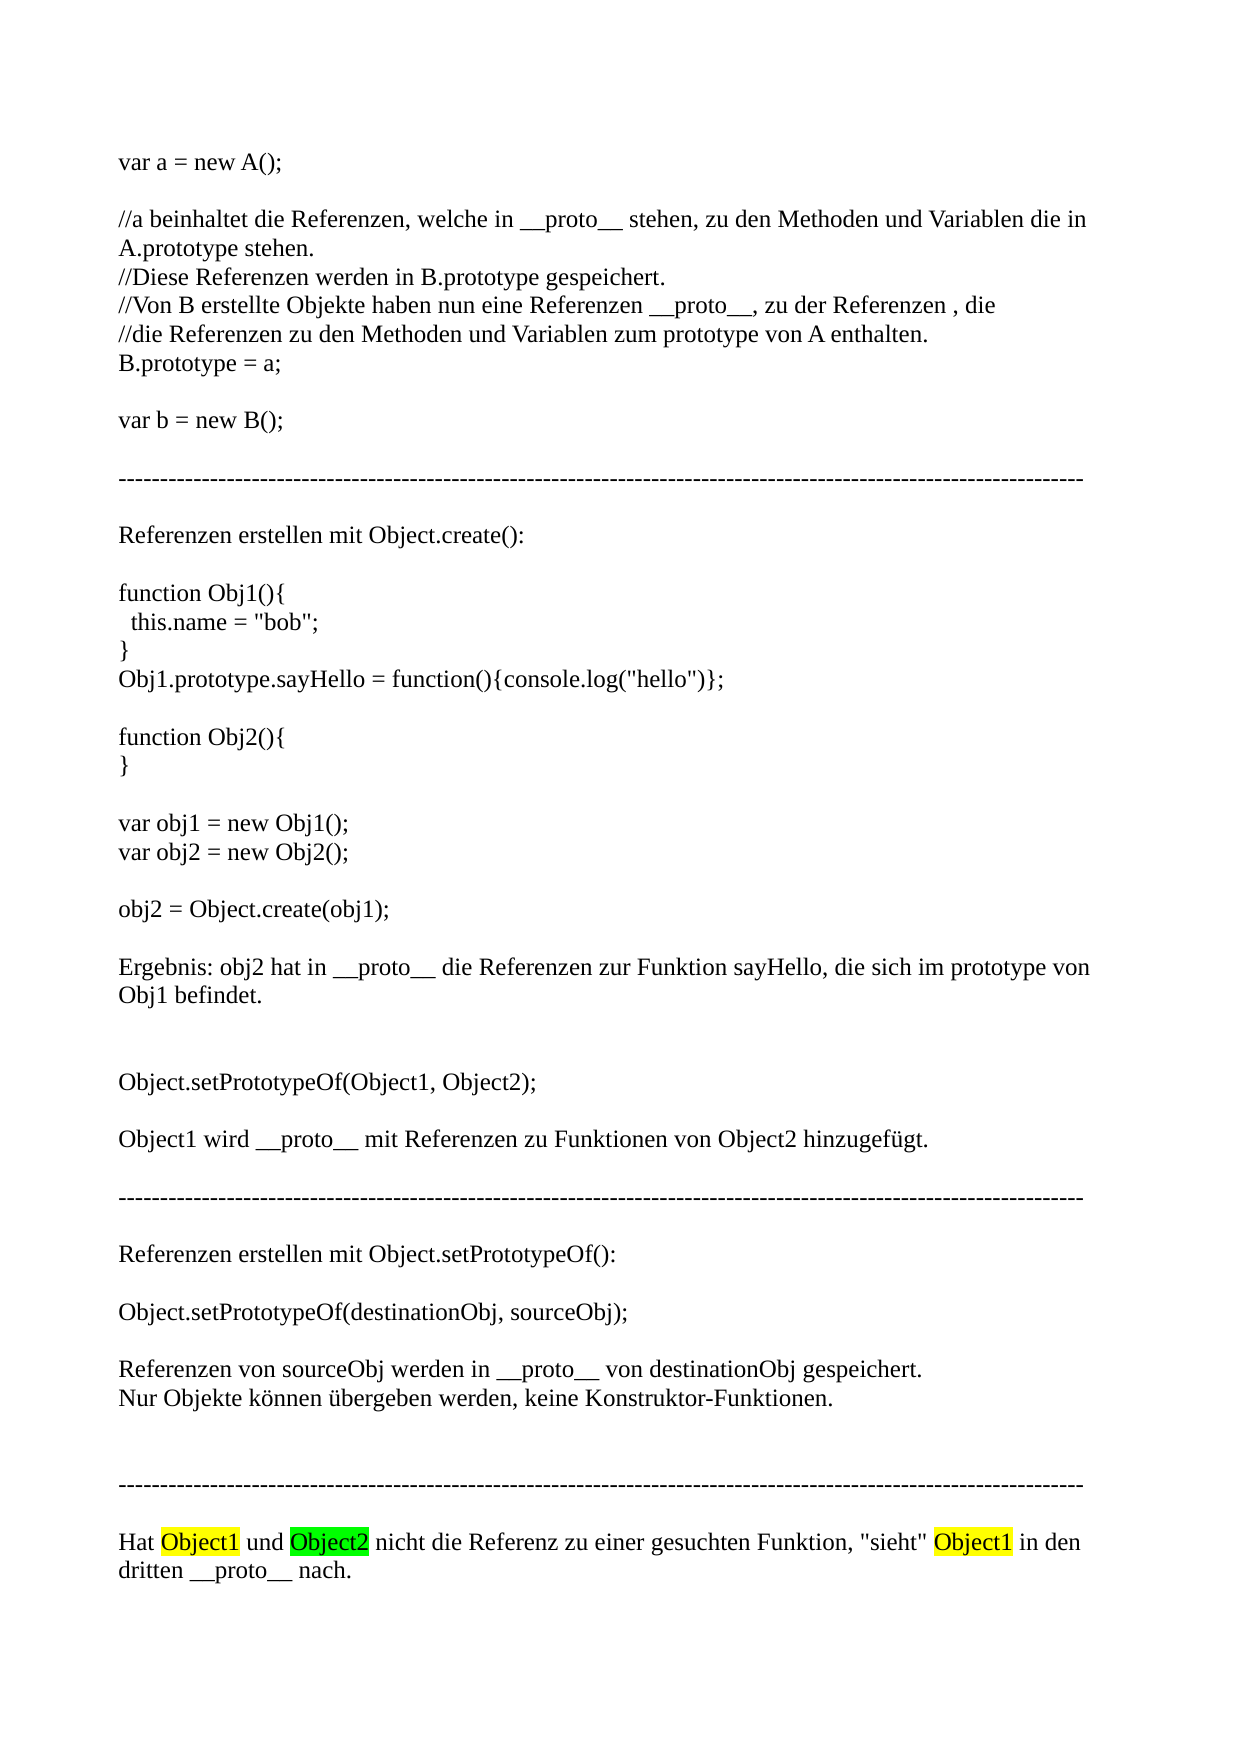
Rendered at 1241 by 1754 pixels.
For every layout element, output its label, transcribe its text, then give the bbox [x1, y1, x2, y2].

text Ergebnis: obj2 hat in __proto__ die Referenzen zur Funktion sayHello, die sich im prototype von Obj1 befindet. [118, 952, 1122, 1009]
text //die Referenzen zu den Methoden und Variablen zum prototype von A enthalten. [118, 319, 1122, 348]
text Referenzen von sourceObj werden in __proto__ von destinationObj gespeichert. [118, 1354, 1122, 1383]
text //a beinhaltet die Referenzen, welche in __proto__ stehen, zu den Methoden und Variablen die in A.prototype stehen. [118, 204, 1122, 262]
text Nur Objekte können übergeben werden, keine Konstruktor-Funktionen. [118, 1383, 1122, 1412]
text Obj1.prototype.sayHello = function(){console.log("hello")}; [118, 664, 1122, 693]
text this.name = "bob"; [118, 607, 1122, 636]
text var obj1 = new Obj1(); [118, 808, 1122, 837]
text Object1 wird __proto__ mit Referenzen zu Funktionen von Object2 hinzugefügt. [118, 1124, 1122, 1153]
text function Obj1(){ [118, 578, 1122, 607]
text //Diese Referenzen werden in B.prototype gespeichert. [118, 262, 1122, 291]
text Referenzen erstellen mit Object.setPrototypeOf(): [118, 1239, 1122, 1268]
text Hat Object1 und Object2 nicht die Referenz zu einer gesuchten Funktion, "sieht" Object1 in den dritten __proto__ nach. [118, 1527, 1122, 1584]
text obj2 = Object.create(obj1); [118, 894, 1122, 923]
text var a = new A(); [118, 147, 1122, 176]
text -------------------------------------------------------------------------------------------------------------------- [118, 463, 1122, 492]
text Object.setPrototypeOf(destinationObj, sourceObj); [118, 1297, 1122, 1326]
text Object.setPrototypeOf(Object1, Object2); [118, 1067, 1122, 1096]
text } [118, 636, 1122, 664]
text -------------------------------------------------------------------------------------------------------------------- [118, 1469, 1122, 1498]
text var b = new B(); [118, 406, 1122, 434]
text Referenzen erstellen mit Object.create(): [118, 521, 1122, 549]
text -------------------------------------------------------------------------------------------------------------------- [118, 1182, 1122, 1211]
text var obj2 = new Obj2(); [118, 837, 1122, 866]
text } [118, 751, 1122, 779]
text B.prototype = a; [118, 348, 1122, 377]
text //Von B erstellte Objekte haben nun eine Referenzen __proto__, zu der Referenzen , die [118, 291, 1122, 319]
text function Obj2(){ [118, 722, 1122, 751]
